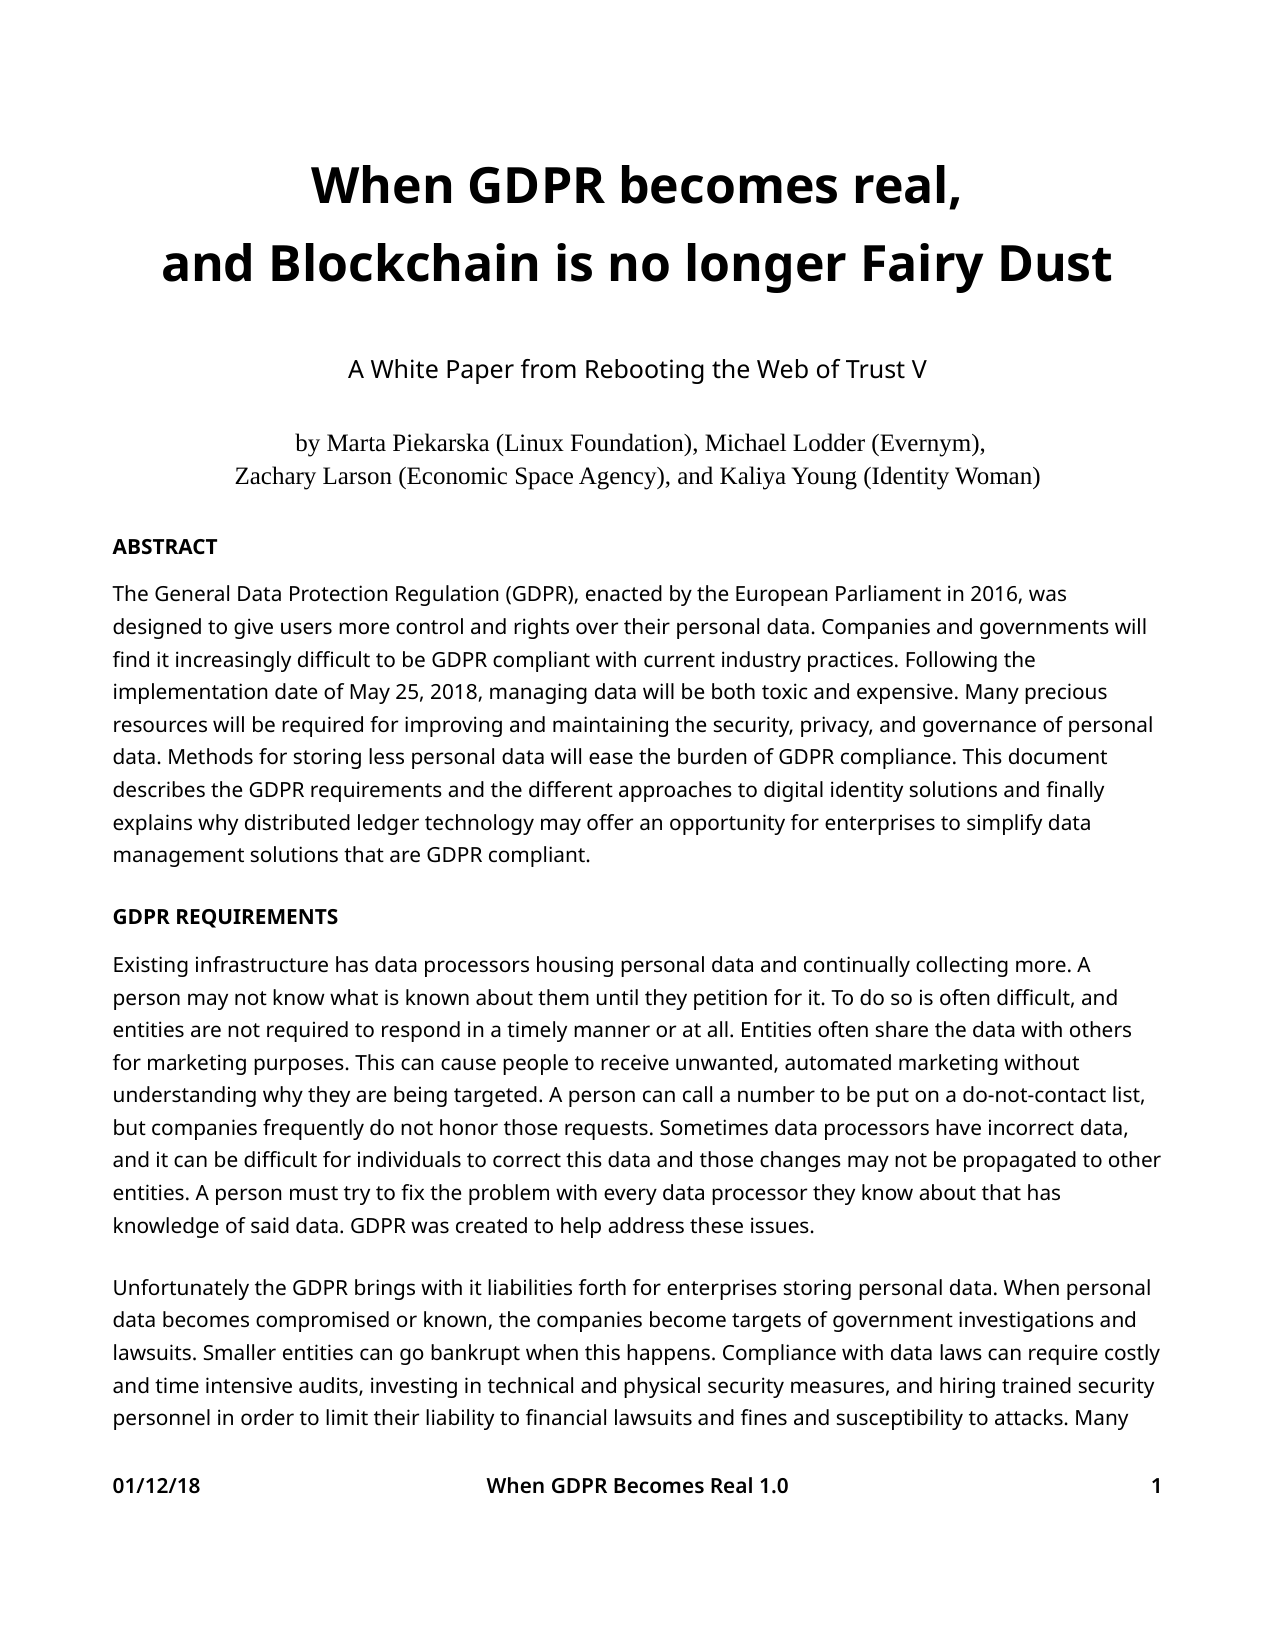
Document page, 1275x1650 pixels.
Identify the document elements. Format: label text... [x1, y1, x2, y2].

text Existing infrastructure has data processors housing personal data and continually collecting more. A person may not know what is known about them until they petition for it. To do so is often difficult, and entities are not required to respond in a timely manner or at all. Entities often share the data with others for marketing purposes. This can cause people to receive unwanted, automated marketing without understanding why they are being targeted. A person can call a number to be put on a do-not-contact list, but companies frequently do not honor those requests. Sometimes data processors have incorrect data, and it can be difficult for individuals to correct this data and those changes may not be propagated to other entities. A person must try to fix the problem with every data processor they know about that has knowledge of said data. GDPR was created to help address these issues. [112, 950, 1162, 1239]
text Unfortunately the GDPR brings with it liabilities forth for enterprises storing personal data. When personal data becomes compromised or known, the companies become targets of government investigations and lawsuits. Smaller entities can go bankrupt when this happens. Compliance with data laws can require costly and time intensive audits, investing in technical and physical security measures, and hiring trained security personnel in order to limit their liability to financial lawsuits and fines and susceptibility to attacks. Many [112, 1273, 1162, 1432]
subtitle by Marta Piekarska (Linux Foundation), Michael Lodder (Evernym), Zachary Larson (Economic Space Agency), and Kaliya Young (Identity Woman) [112, 428, 1162, 490]
subtitle A White Paper from Rebooting the Web of Trust V [112, 352, 1162, 386]
subtitle Abstract [112, 532, 1162, 560]
subtitle GDPR Requirements [112, 902, 1162, 931]
text The General Data Protection Regulation (GDPR), enacted by the European Parliament in 2016, was designed to give users more control and rights over their personal data. Companies and governments will find it increasingly difficult to be GDPR compliant with current industry practices. Following the implementation date of May 25, 2018, managing data will be both toxic and expensive. Many precious resources will be required for improving and maintaining the security, privacy, and governance of personal data. Methods for storing less personal data will ease the burden of GDPR compliance. This document describes the GDPR requirements and the different approaches to digital identity solutions and finally explains why distributed ledger technology may offer an opportunity for enterprises to simplify data management solutions that are GDPR compliant. [112, 579, 1162, 869]
subtitle When GDPR becomes real, and Blockchain is no longer Fairy Dust [112, 150, 1162, 296]
